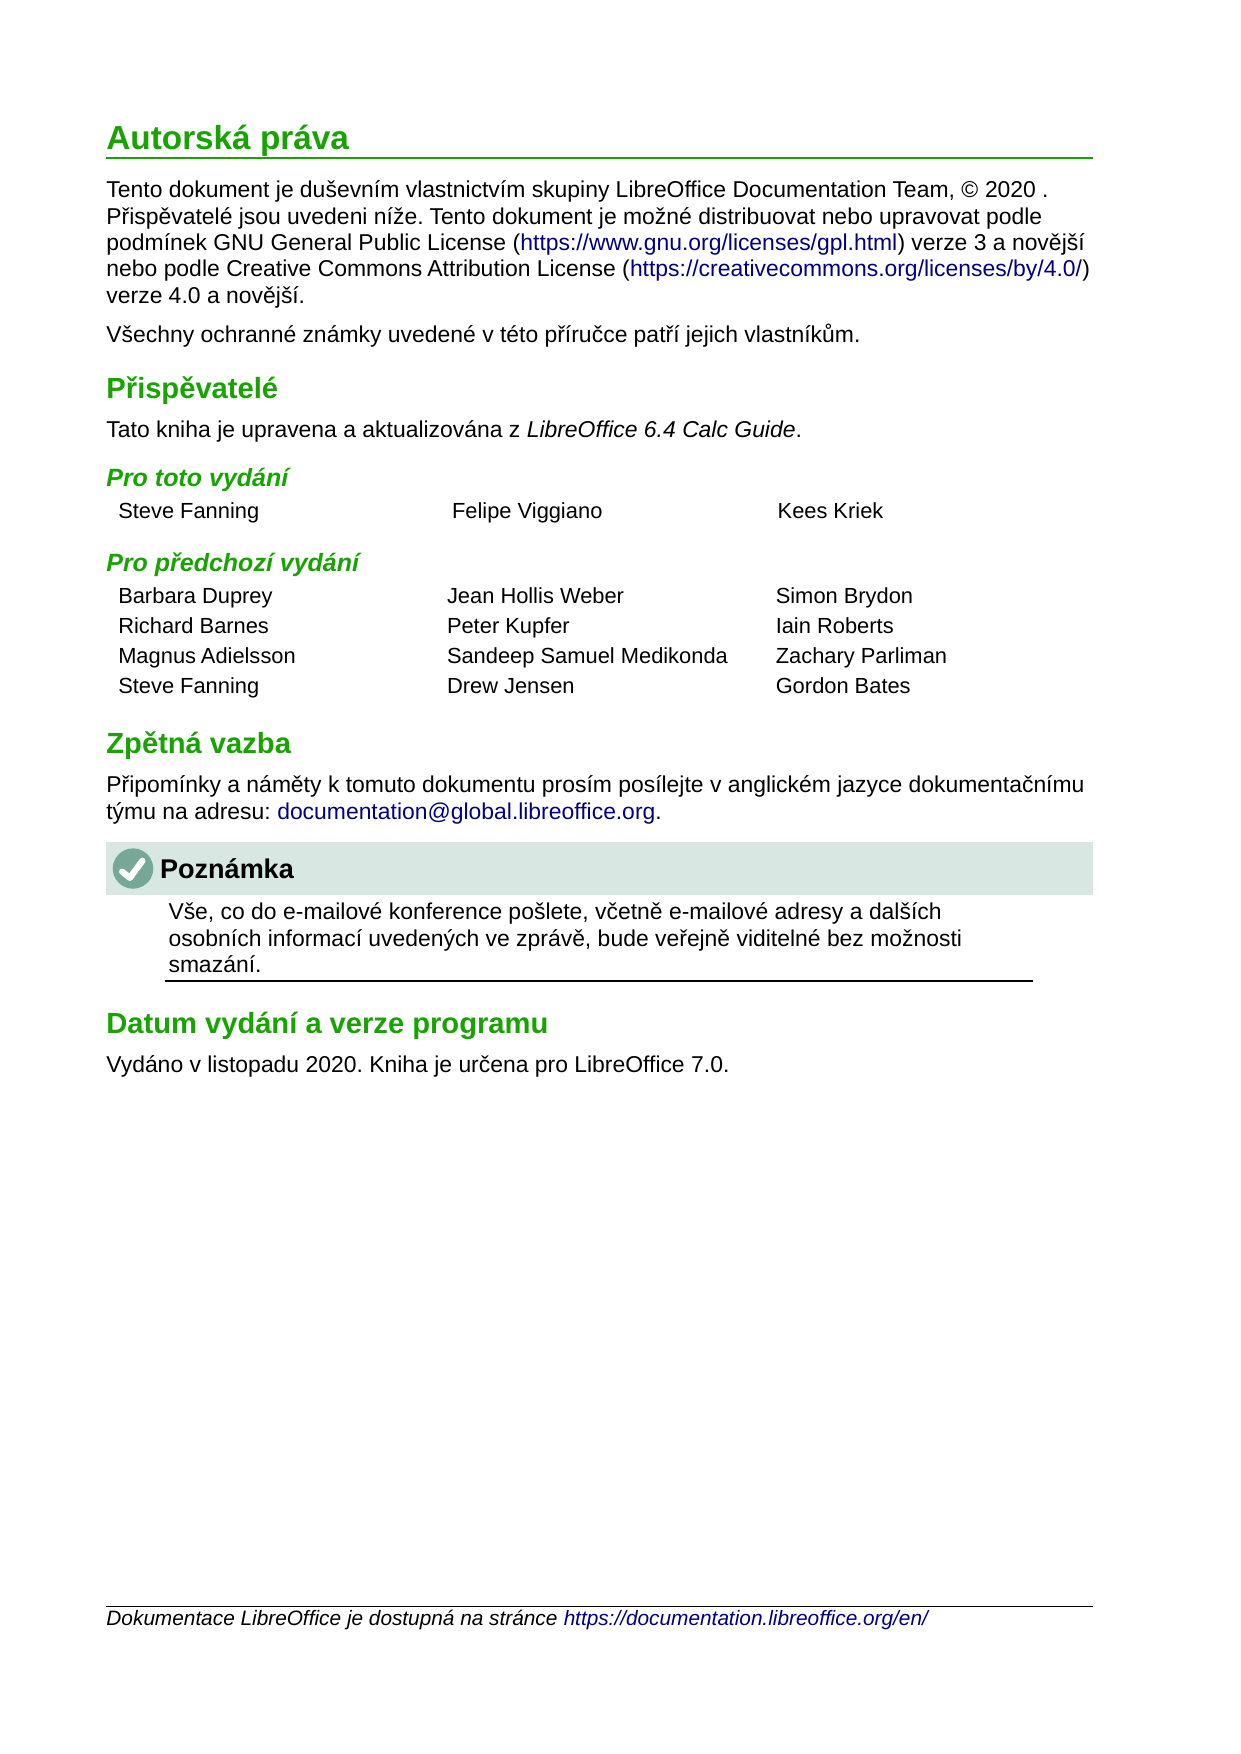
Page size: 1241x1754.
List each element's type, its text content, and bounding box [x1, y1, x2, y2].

subtitle Zpětná vazba [106, 726, 1093, 759]
text Připomínky a náměty k tomuto dokumentu prosím posílejte v anglickém jazyce dokumentačnímu týmu na adresu: documentation@global.libreoffice.org. [106, 771, 1093, 824]
table_cell Steve Fanning [106, 673, 435, 702]
table_cell Richard Barnes [106, 613, 435, 643]
text Tento dokument je duševním vlastnictvím skupiny LibreOffice Documentation Team, © 2020 . Přispěvatelé jsou uvedeni níže. Tento dokument je možné distribuovat nebo upravovat podle podmínek GNU General Public License (https://www.gnu.org/licenses/gpl.html) verze 3 a novější nebo podle Creative Commons Attribution License (https://creativecommons.org/licenses/by/4.0/) verze 4.0 a novější. [106, 176, 1093, 308]
subtitle Pro předchozí vydání [106, 548, 1093, 577]
text Vše, co do e-mailové konference pošlete, včetně e-mailové adresy a dalších osobních informací uvedených ve zprávě, bude veřejně viditelné bez možnosti smazání. [165, 895, 1033, 980]
text Všechny ochranné známky uvedené v této příručce patří jejich vlastníkům. [106, 321, 1093, 347]
subtitle Autorská práva [106, 118, 1093, 157]
text Tato kniha je upravena a aktualizována z LibreOffice 6.4 Calc Guide. [106, 416, 1093, 442]
table_cell Iain Roberts [764, 613, 1093, 643]
table_header Barbara Duprey [106, 583, 435, 613]
table_cell Magnus Adielsson [106, 643, 435, 672]
table_header Felipe Viggiano [440, 498, 766, 527]
table_cell Sandeep Samuel Medikonda [435, 643, 764, 672]
table_cell Gordon Bates [764, 673, 1093, 702]
table_cell Drew Jensen [435, 673, 764, 702]
text Vydáno v listopadu 2020. Kniha je určena pro LibreOffice 7.0. [106, 1051, 1093, 1078]
table_cell Zachary Parliman [764, 643, 1093, 672]
table_header Simon Brydon [764, 583, 1093, 613]
subtitle Poznámka [106, 842, 1093, 895]
subtitle Datum vydání a verze programu [106, 1006, 1093, 1039]
table_header Kees Kriek [766, 498, 1093, 527]
table_header Jean Hollis Weber [435, 583, 764, 613]
table_header Steve Fanning [106, 498, 440, 527]
subtitle Přispěvatelé [106, 371, 1093, 404]
subtitle Pro toto vydání [106, 463, 1093, 492]
table_cell Peter Kupfer [435, 613, 764, 643]
